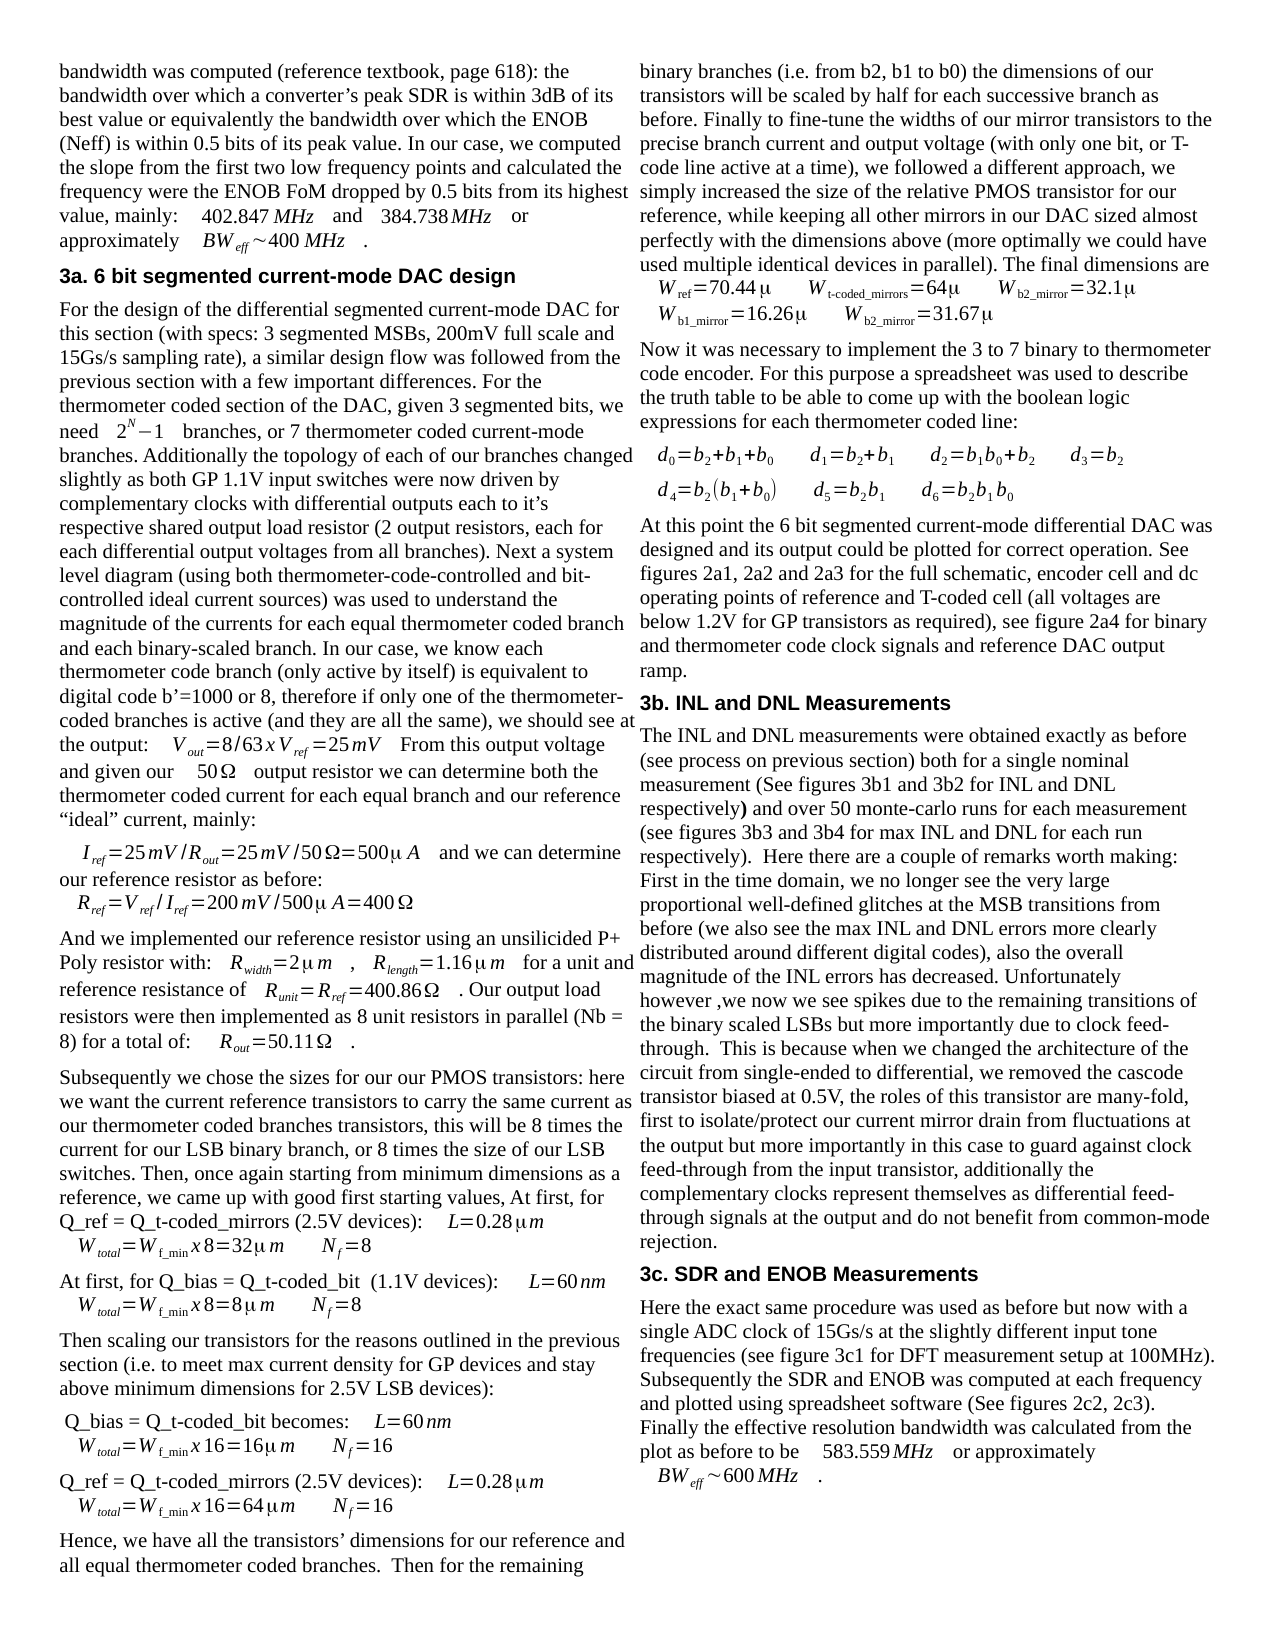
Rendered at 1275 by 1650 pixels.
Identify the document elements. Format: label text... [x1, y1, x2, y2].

text The INL and DNL measurements were obtained exactly as before (see process on previous section) both for a single nominal measurement (See figures 3b1 and 3b2 for INL and DNL respectively) and over 50 monte-carlo runs for each measurement (see figures 3b3 and 3b4 for max INL and DNL for each run respectively). Here there are a couple of remarks worth making: First in the time domain, we no longer see the very large proportional well-defined glitches at the MSB transitions from before (we also see the max INL and DNL errors more clearly distributed around different digital codes), also the overall magnitude of the INL errors has decreased. Unfortunately however ,we now we see spikes due to the remaining transitions of the binary scaled LSBs but more importantly due to clock feed-through. This is because when we changed the architecture of the circuit from single-ended to differential, we removed the cascode transistor biased at 0.5V, the roles of this transistor are many-fold, first to isolate/protect our current mirror drain from fluctuations at the output but more importantly in this case to guard against clock feed-through from the input transistor, additionally the complementary clocks represent themselves as differential feed-through signals at the output and do not benefit from common-mode rejection. [639, 723, 1216, 1253]
text For the design of the differential segmented current-mode DAC for this section (with specs: 3 segmented MSBs, 200mV full scale and 15Gs/s sampling rate), a similar design flow was followed from the previous section with a few important differences. For the thermometer coded section of the DAC, given 3 segmented bits, we needbranches, or 7 thermometer coded current-mode branches. Additionally the topology of each of our branches changed slightly as both GP 1.1V input switches were now driven by complementary clocks with differential outputs each to it’s respective shared output load resistor (2 output resistors, each for each differential output voltages from all branches). Next a system level diagram (using both thermometer-code-controlled and bit-controlled ideal current sources) was used to understand the magnitude of the currents for each equal thermometer coded branch and each binary-scaled branch. In our case, we know each thermometer code branch (only active by itself) is equivalent to digital code b’=1000 or 8, therefore if only one of the thermometer-coded branches is active (and they are all the same), we should see at the output: From this output voltage and given our output resistor we can determine both the thermometer coded current for each equal branch and our reference “ideal” current, mainly: [59, 296, 635, 831]
text Then scaling our transistors for the reasons outlined in the previous section (i.e. to meet max current density for GP devices and stay above minimum dimensions for 2.5V LSB devices): [59, 1328, 635, 1400]
text 3a. 6 bit segmented current-mode DAC design [59, 263, 635, 287]
text Hence, we have all the transistors’ dimensions for our reference and all equal thermometer coded branches. Then for the remaining binary branches (i.e. from b2, b1 to b0) the dimensions of our transistors will be scaled by half for each successive branch as before. Finally to fine-tune the widths of our mirror transistors to the precise branch current and output voltage (with only one bit, or T-code line active at a time), we followed a different approach, we simply increased the size of the relative PMOS transistor for our reference, while keeping all other mirrors in our DAC sized almost perfectly with the dimensions above (more optimally we could have used multiple identical devices in parallel). The final dimensions are [639, 59, 1216, 328]
text Here the exact same procedure was used as before but now with a single ADC clock of 15Gs/s at the slightly different input tone frequencies (see figure 3c1 for DFT measurement setup at 100MHz). Subsequently the SDR and ENOB was computed at each frequency and plotted using spreadsheet software (See figures 2c2, 2c3). Finally the effective resolution bandwidth was calculated from the plot as before to be or approximately . [639, 1295, 1216, 1490]
text and we can determine our reference resistor as before: [59, 840, 635, 917]
text 3c. SDR and ENOB Measurements [639, 1262, 1216, 1286]
text Now it was necessary to implement the 3 to 7 binary to thermometer code encoder. For this purpose a spreadsheet was used to describe the truth table to be able to come up with the boolean logic expressions for each thermometer coded line: [639, 337, 1216, 433]
text Q_bias = Q_t-coded_bit becomes: [59, 1409, 635, 1459]
text And we implemented our reference resistor using an unsilicided P+ Poly resistor with:,for a unit and reference resistance of. Our output load resistors were then implemented as 8 unit resistors in parallel (Nb = 8) for a total of: . [59, 926, 635, 1056]
text At this point the 6 bit segmented current-mode differential DAC was designed and its output could be plotted for correct operation. See figures 2a1, 2a2 and 2a3 for the full schematic, encoder cell and dc operating points of reference and T-coded cell (all voltages are below 1.2V for GP transistors as required), see figure 2a4 for binary and thermometer code clock signals and reference DAC output ramp. [639, 513, 1216, 682]
text Here as recommended in the write-up, the ideal 8-bit ADC (only 6 output bits used) was used to digitize an input sinusoid of varying test frequencies (first with an ADC clock of 10Gs/s and then with 15Gs/s) (see figure 2c1 for DFT measurement setup at 100MHz), then following a similar approach from assignment 4, the SDR was computed and subsequently the effective number of bits were computed at each frequency:(See figures 2c1, 2c2, 2c3 and 2c4 for the SDR and ENOB vs frequency at both sampling rates). Finally the effective resolution bandwidth was computed (reference textbook, page 618): the bandwidth over which a converter’s peak SDR is within 3dB of its best value or equivalently the bandwidth over which the ENOB (Neff) is within 0.5 bits of its peak value. In our case, we computed the slope from the first two low frequency points and calculated the frequency were the ENOB FoM dropped by 0.5 bits from its highest value, mainly: andor approximately . [59, 59, 635, 254]
text 3b. INL and DNL Measurements [639, 691, 1216, 714]
text At first, for Q_bias = Q_t-coded_bit (1.1V devices): [59, 1269, 635, 1319]
text Q_ref = Q_t-coded_mirrors (2.5V devices): [59, 1468, 635, 1519]
text Subsequently we chose the sizes for our our PMOS transistors: here we want the current reference transistors to carry the same current as our thermometer coded branches transistors, this will be 8 times the current for our LSB binary branch, or 8 times the size of our LSB switches. Then, once again starting from minimum dimensions as a reference, we came up with good first starting values, At first, for Q_ref = Q_t-coded_mirrors (2.5V devices): [59, 1064, 635, 1260]
text Hence, we have all the transistors’ dimensions for our reference and all equal thermometer coded branches. Then for the remaining binary branches (i.e. from b2, b1 to b0) the dimensions of our transistors will be scaled by half for each successive branch as before. Finally to fine-tune the widths of our mirror transistors to the precise branch current and output voltage (with only one bit, or T-code line active at a time), we followed a different approach, we simply increased the size of the relative PMOS transistor for our reference, while keeping all other mirrors in our DAC sized almost perfectly with the dimensions above (more optimally we could have used multiple identical devices in parallel). The final dimensions are [59, 1528, 635, 1577]
